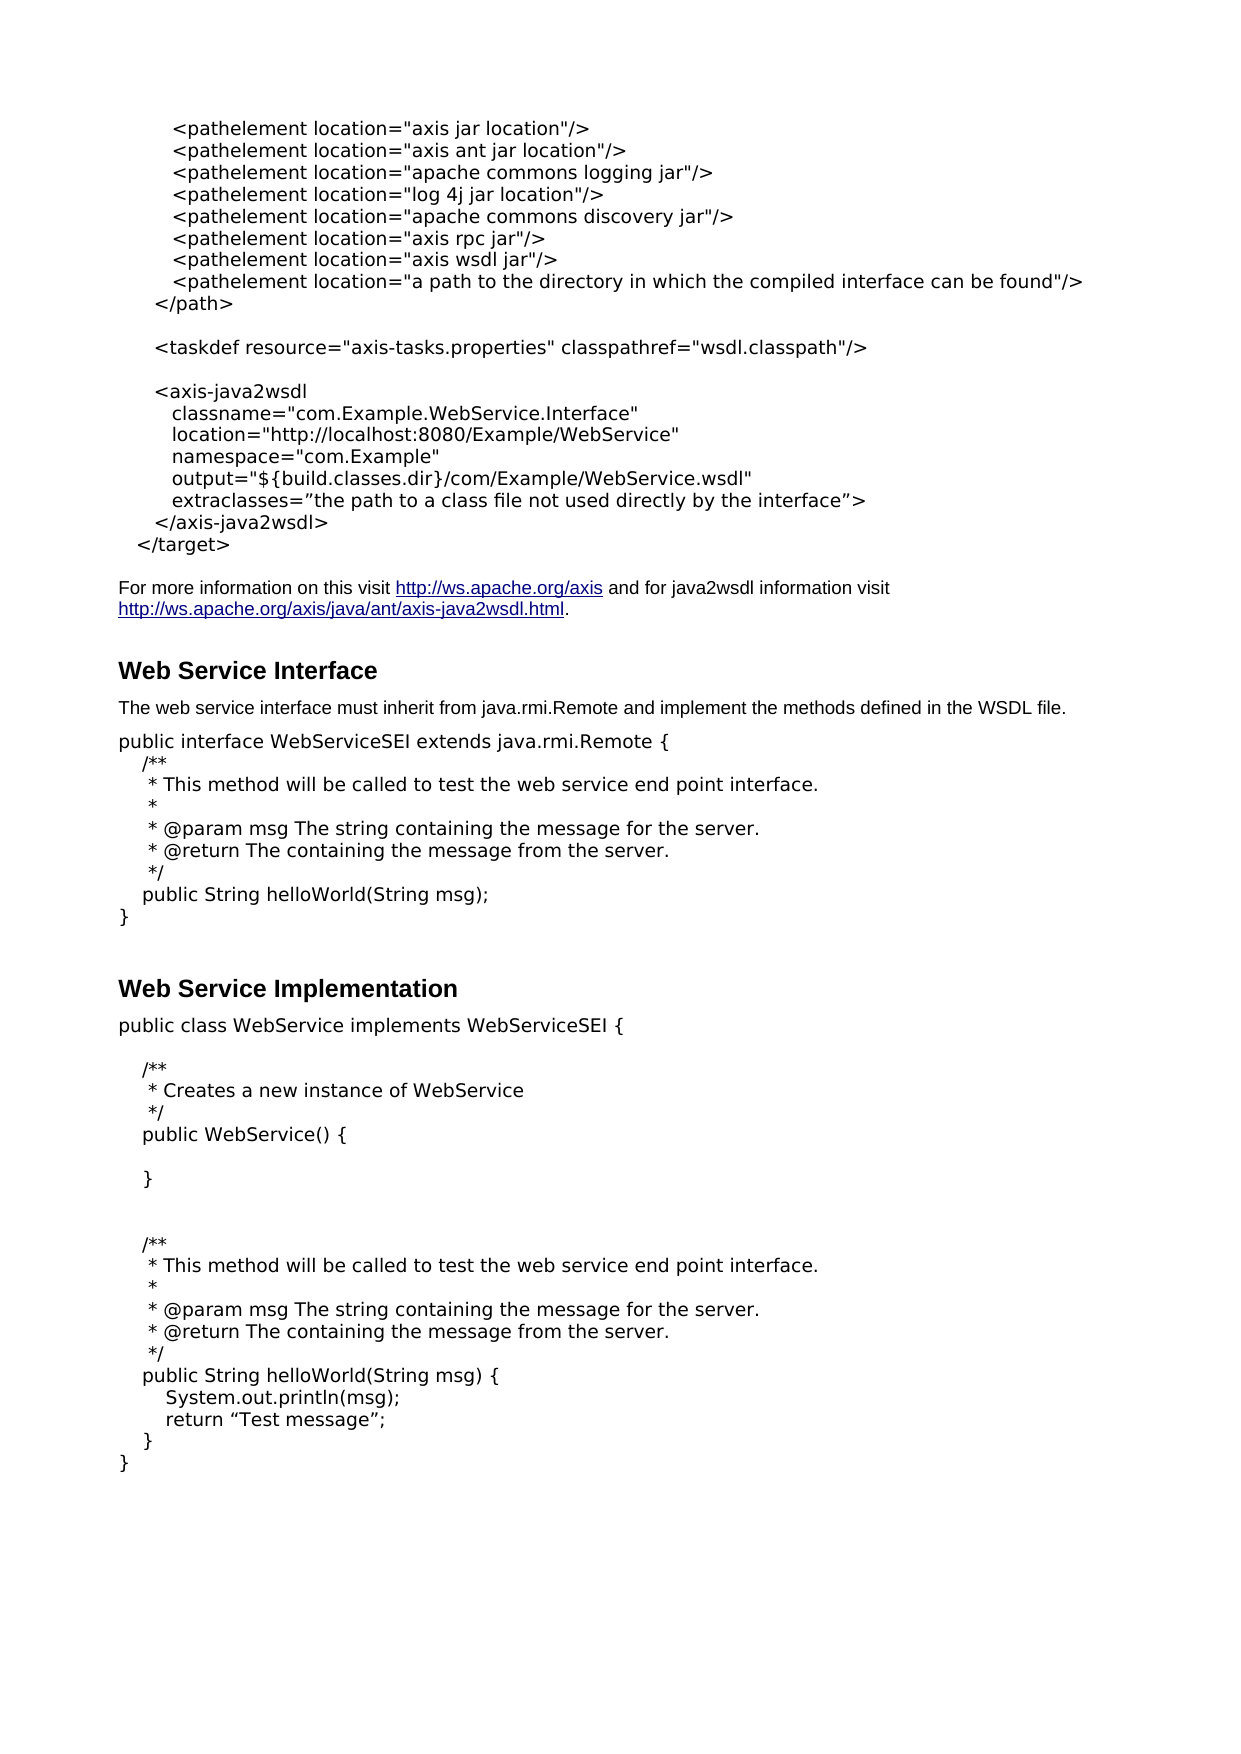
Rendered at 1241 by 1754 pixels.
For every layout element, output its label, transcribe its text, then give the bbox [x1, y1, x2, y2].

text * @return The containing the message from the server. [118, 1321, 1122, 1343]
text extraclasses=”the path to a class file not used directly by the interface”> [118, 490, 1122, 512]
text <pathelement location="axis jar location"/> [118, 118, 1122, 140]
text public WebService() { [118, 1124, 1122, 1146]
text <pathelement location="axis ant jar location"/> [118, 140, 1122, 162]
text <pathelement location="apache commons logging jar"/> [118, 162, 1122, 184]
text public String helloWorld(String msg) { [118, 1365, 1122, 1387]
text } [118, 1168, 1122, 1190]
text For more information on this visit http://ws.apache.org/axis and for java2wsdl information visit http://ws.apache.org/axis/java/ant/axis-java2wsdl.html. [118, 577, 1122, 619]
text } [118, 1431, 1122, 1452]
text <axis-java2wsdl [118, 381, 1122, 402]
text <pathelement location="axis rpc jar"/> [118, 227, 1122, 249]
text * Creates a new instance of WebService [118, 1081, 1122, 1102]
text System.out.println(msg); [118, 1387, 1122, 1409]
text } [118, 1452, 1122, 1474]
subtitle Web Service Implementation [118, 974, 1122, 1002]
text public class WebService implements WebServiceSEI { [118, 1015, 1122, 1037]
text * This method will be called to test the web service end point interface. [118, 1256, 1122, 1277]
text */ [118, 1343, 1122, 1365]
text * @return The containing the message from the server. [118, 840, 1122, 862]
text /** [118, 753, 1122, 774]
text * [118, 1277, 1122, 1299]
text location="http://localhost:8080/Example/WebService" [118, 424, 1122, 446]
text <pathelement location="axis wsdl jar"/> [118, 249, 1122, 271]
text /** [118, 1234, 1122, 1256]
text * @param msg The string containing the message for the server. [118, 818, 1122, 840]
text The web service interface must inherit from java.rmi.Remote and implement the methods defined in the WSDL file. [118, 697, 1122, 718]
text </axis-java2wsdl> [118, 512, 1122, 534]
text public String helloWorld(String msg); [118, 884, 1122, 906]
text classname="com.Example.WebService.Interface" [118, 402, 1122, 424]
subtitle Web Service Interface [118, 657, 1122, 685]
text namespace="com.Example" [118, 446, 1122, 468]
text <taskdef resource="axis-tasks.properties" classpathref="wsdl.classpath"/> [118, 337, 1122, 359]
text return “Test message”; [118, 1409, 1122, 1431]
text /** [118, 1059, 1122, 1081]
text output="${build.classes.dir}/com/Example/WebService.wsdl" [118, 468, 1122, 490]
text */ [118, 862, 1122, 884]
text * @param msg The string containing the message for the server. [118, 1299, 1122, 1321]
text * This method will be called to test the web service end point interface. [118, 774, 1122, 796]
text } [118, 906, 1122, 928]
text * [118, 796, 1122, 818]
text <pathelement location="log 4j jar location"/> [118, 184, 1122, 206]
text </path> [118, 293, 1122, 315]
text <pathelement location="a path to the directory in which the compiled interface can be found"/> [118, 271, 1122, 293]
text <pathelement location="apache commons discovery jar"/> [118, 206, 1122, 227]
text */ [118, 1102, 1122, 1124]
text </target> [118, 534, 1122, 556]
text public interface WebServiceSEI extends java.rmi.Remote { [118, 731, 1122, 753]
